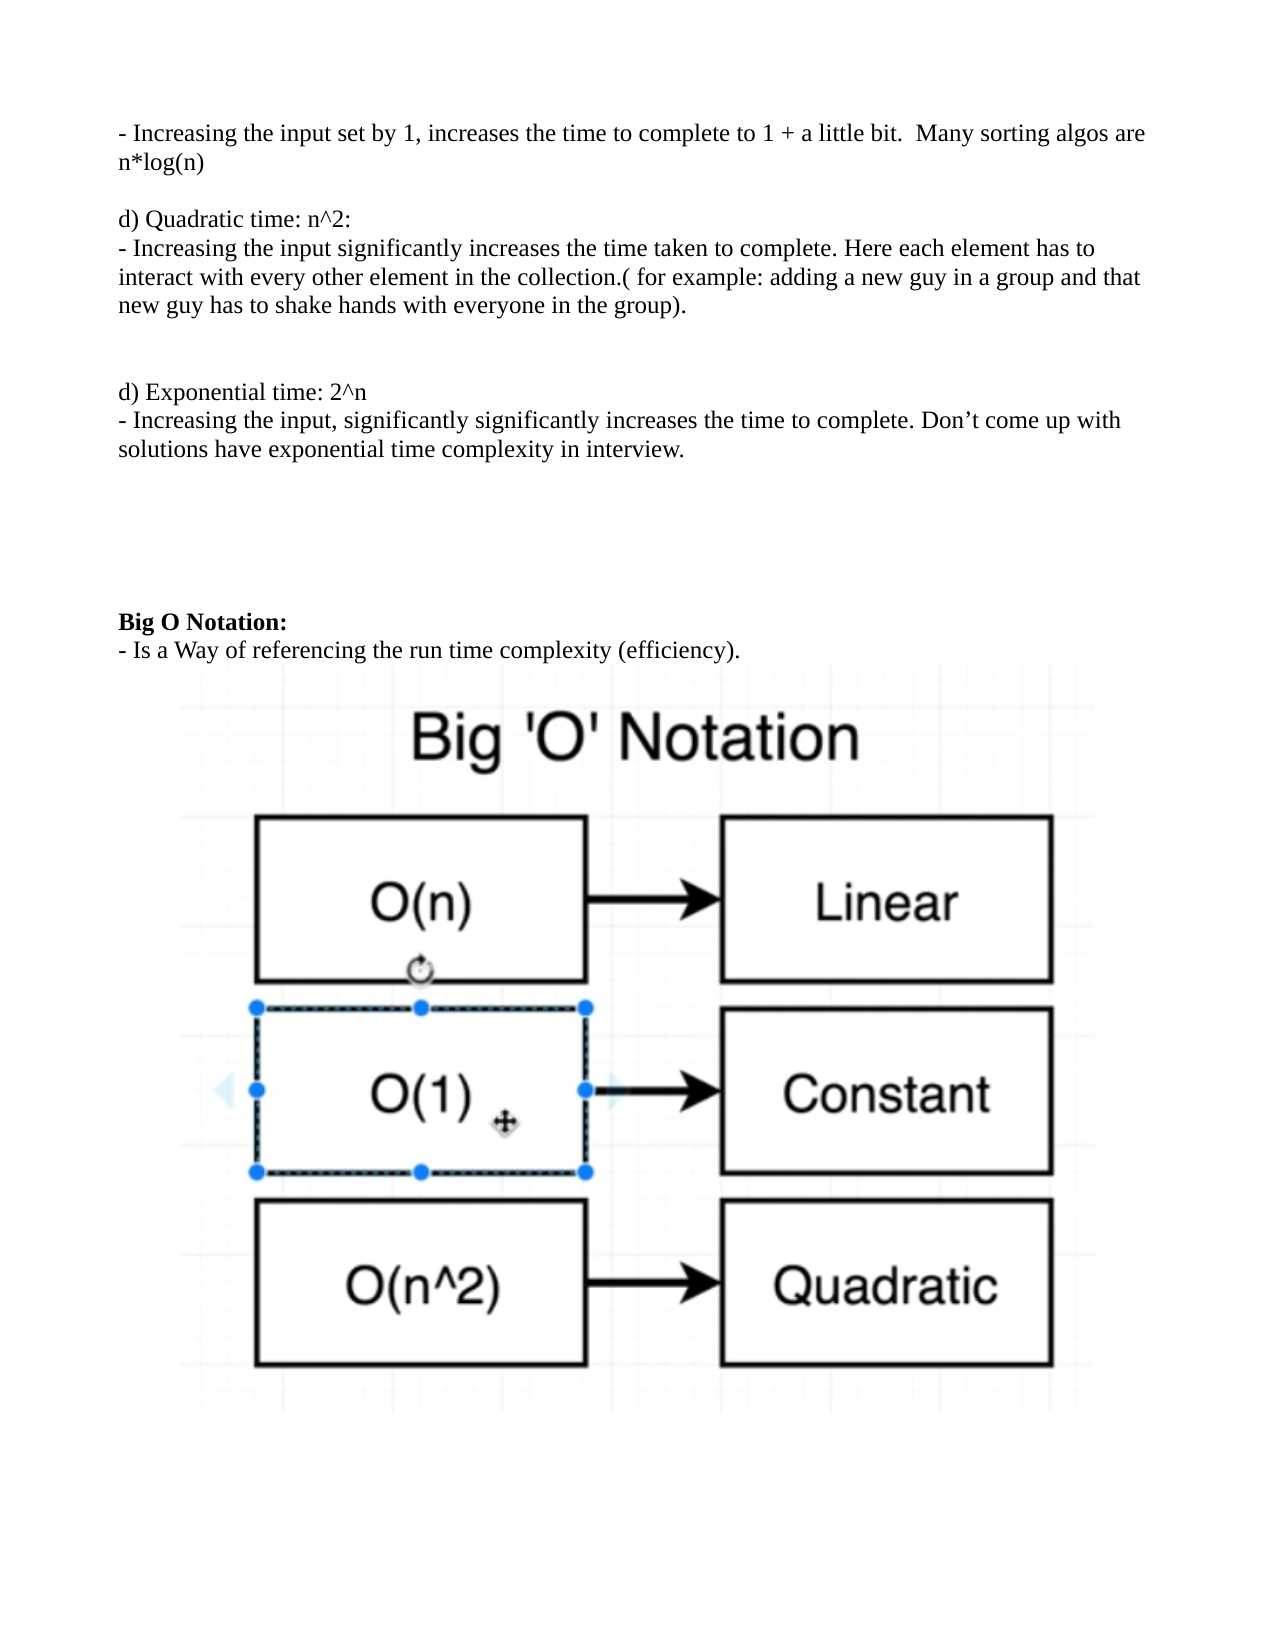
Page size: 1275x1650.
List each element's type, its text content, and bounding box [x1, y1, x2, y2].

text - Increasing the input, significantly significantly increases the time to complete. Don’t come up with solutions have exponential time complexity in interview. [118, 406, 1157, 463]
text - Is a Way of referencing the run time complexity (efficiency). [118, 636, 1157, 664]
text - Increasing the input significantly increases the time taken to complete. Here each element has to interact with every other element in the collection.( for example: adding a new guy in a group and that new guy has to shake hands with everyone in the group). [118, 233, 1157, 319]
text d) Exponential time: 2^n [118, 377, 1157, 406]
text - Increasing the input set by 1, increases the time to complete to 1 + a little bit. Many sorting algos are n*log(n) [118, 118, 1157, 176]
text d) Quadratic time: n^2: [118, 204, 1157, 233]
text Big O Notation: [118, 607, 1157, 636]
picture [180, 664, 1095, 1413]
